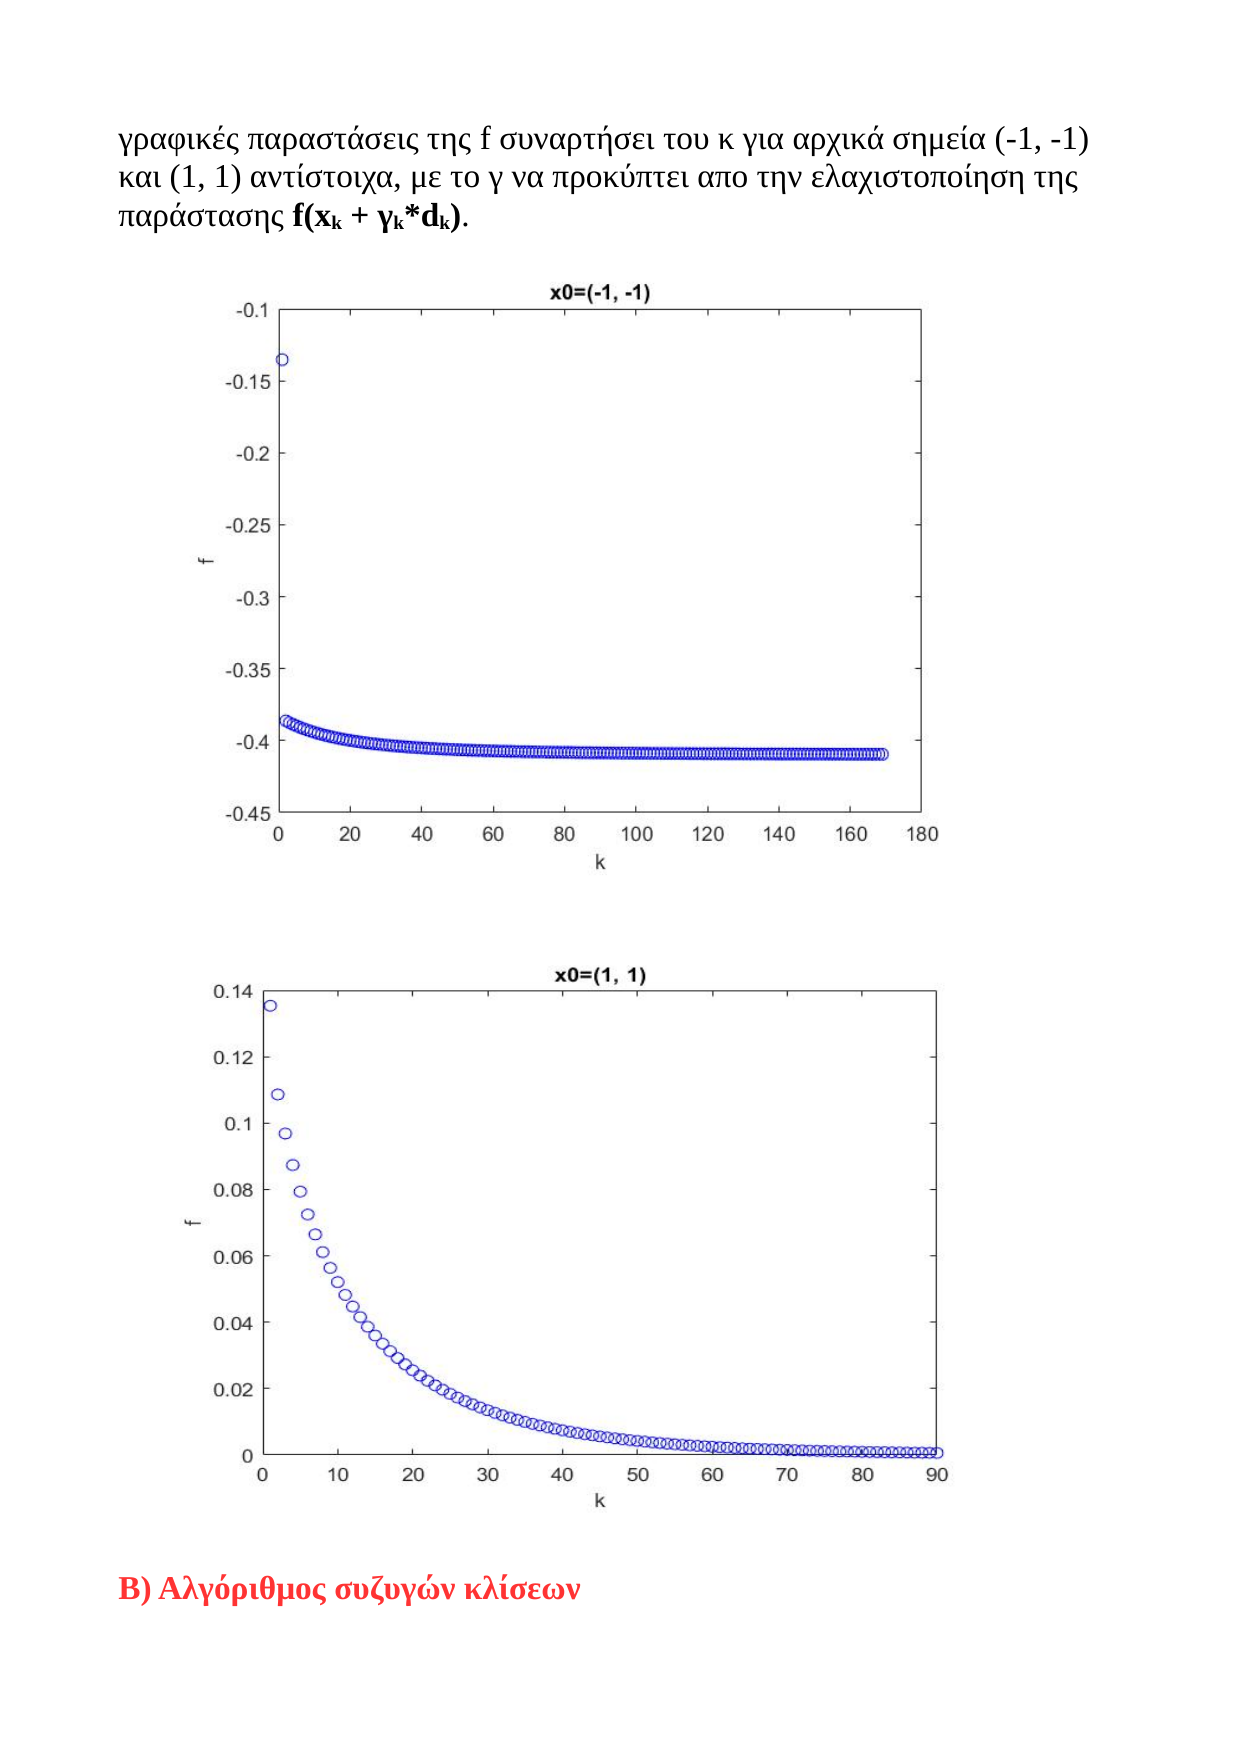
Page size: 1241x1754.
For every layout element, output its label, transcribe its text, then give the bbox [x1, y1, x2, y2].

text Β) Αλγόριθμος συζυγών κλίσεων [118, 1569, 1122, 1607]
text γραφικές παραστάσεις της f συναρτήσει του κ για αρχικά σημεία (-1, -1) και (1, 1) αντίστοιχα, με το γ να προκύπτει απο την ελαχιστοποίηση της παράστασης f(xk + γk*dk). [118, 118, 1122, 233]
picture [171, 263, 1000, 881]
picture [150, 948, 1019, 1518]
